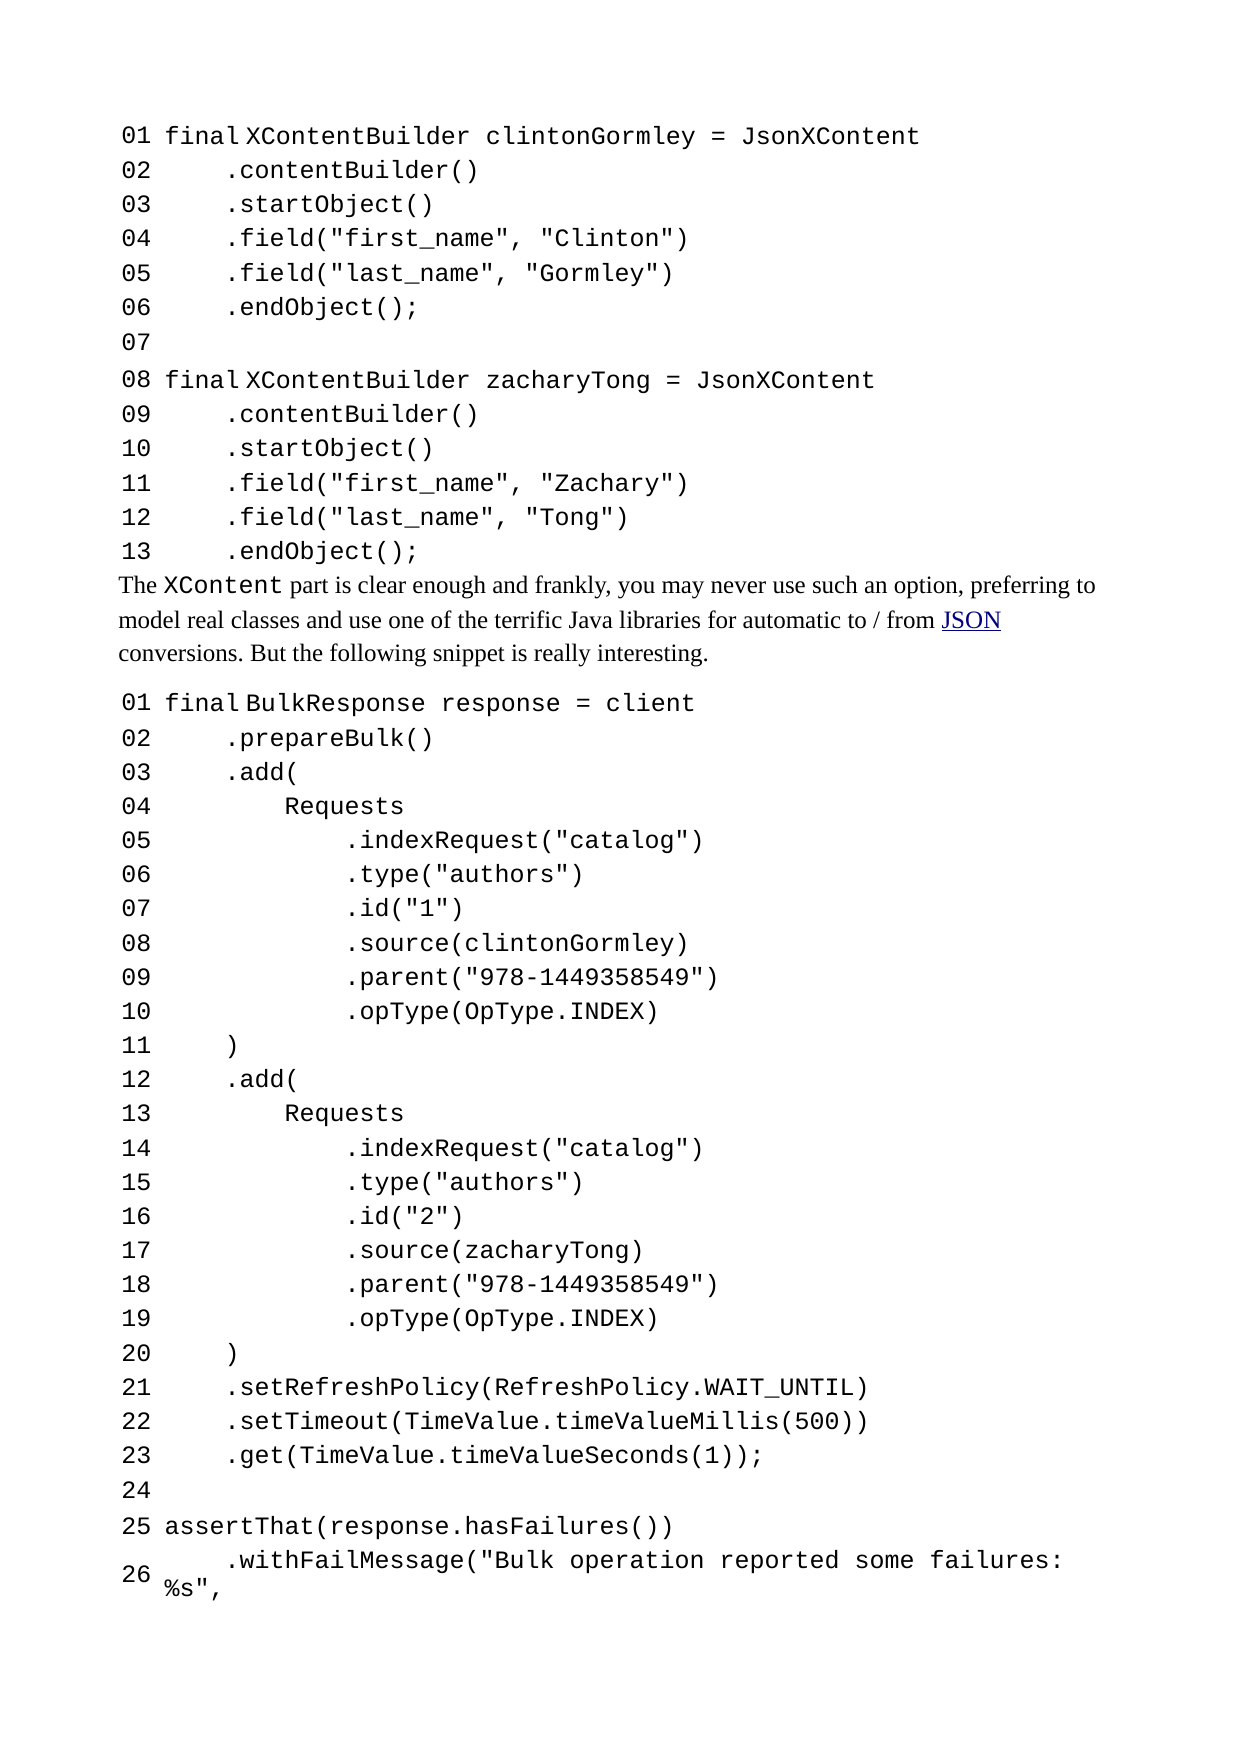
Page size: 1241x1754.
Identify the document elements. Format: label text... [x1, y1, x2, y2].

table_header 12 [118, 1064, 161, 1098]
table_header 15 [118, 1166, 161, 1201]
table_header Requests [161, 1098, 423, 1132]
table_header 21 [118, 1371, 161, 1406]
table_header .field("first_name", "Clinton") [161, 223, 710, 257]
table_header 09 [118, 399, 161, 433]
table_header .id("2") [161, 1201, 488, 1235]
table_header 03 [118, 756, 161, 791]
table_header .type("authors") [161, 859, 608, 893]
table_header 20 [118, 1337, 161, 1371]
table_header .indexRequest("catalog") [161, 1132, 728, 1166]
table_header 08 [118, 362, 161, 399]
table_header 02 [118, 722, 161, 756]
table_header 06 [118, 291, 161, 326]
table_header 23 [118, 1440, 161, 1474]
table_header .source(zacharyTong) [161, 1235, 668, 1269]
table_header 07 [118, 893, 161, 927]
table_header 07 [118, 326, 161, 362]
table_header .field("first_name", "Zachary") [161, 467, 710, 501]
table_header .prepareBulk() [161, 722, 451, 756]
table_header ) [161, 1030, 255, 1064]
table_header 03 [118, 189, 161, 223]
table_header 22 [118, 1406, 161, 1440]
table_header 25 [118, 1511, 161, 1545]
table_header 01 [118, 686, 161, 722]
table_header 06 [118, 859, 161, 893]
table_header 12 [118, 501, 161, 536]
table_header [161, 1474, 306, 1511]
table_header final XContentBuilder clintonGormley = JsonXContent [161, 118, 937, 155]
table_header 14 [118, 1132, 161, 1166]
table_header .parent("978-1449358549") [161, 961, 744, 996]
table_header .endObject(); [161, 291, 436, 326]
table_header .source(clintonGormley) [161, 927, 713, 961]
table_header .startObject() [161, 189, 451, 223]
table_header .get(TimeValue.timeValueSeconds(1)); [161, 1440, 784, 1474]
table_header .indexRequest("catalog") [161, 825, 728, 859]
table_header .contentBuilder() [161, 399, 496, 433]
table_header 04 [118, 223, 161, 257]
table_header .id("1") [161, 893, 488, 927]
table_header .opType(OpType.INDEX) [161, 1303, 683, 1337]
table_header .setTimeout(TimeValue.timeValueMillis(500)) [161, 1406, 889, 1440]
table_header final BulkResponse response = client [161, 686, 712, 722]
table_header .opType(OpType.INDEX) [161, 996, 683, 1030]
table_header 05 [118, 825, 161, 859]
table_header final XContentBuilder zacharyTong = JsonXContent [161, 362, 892, 399]
table_header 08 [118, 927, 161, 961]
table_header 19 [118, 1303, 161, 1337]
text The XContent part is clear enough and frankly, you may never use such an option, preferring to model real classes and use one of the terrific Java libraries for automatic to / from JSON conversions. But the following snippet is really interesting. [118, 570, 1122, 667]
table_header 11 [118, 1030, 161, 1064]
table_header [161, 326, 306, 362]
table_header ) [161, 1337, 255, 1371]
table_header .endObject(); [161, 536, 436, 570]
table_header .field("last_name", "Tong") [161, 501, 650, 536]
table_header 13 [118, 1098, 161, 1132]
table_header 04 [118, 791, 161, 825]
table_header 16 [118, 1201, 161, 1235]
table_header .field("last_name", "Gormley") [161, 257, 695, 291]
table_header 24 [118, 1474, 161, 1511]
table_header 10 [118, 433, 161, 467]
table_header 26 [118, 1545, 161, 1607]
table_header 02 [118, 155, 161, 189]
table_header .contentBuilder() [161, 155, 496, 189]
table_header .add( [161, 1064, 316, 1098]
table_header 13 [118, 536, 161, 570]
table_header Requests [161, 791, 423, 825]
table_header 17 [118, 1235, 161, 1269]
table_header .startObject() [161, 433, 451, 467]
table_header .type("authors") [161, 1166, 608, 1201]
table_header 01 [118, 118, 161, 155]
table_header assertThat(response.hasFailures()) [161, 1511, 689, 1545]
table_header 05 [118, 257, 161, 291]
table_header .setRefreshPolicy(RefreshPolicy.WAIT_UNTIL) [161, 1371, 889, 1406]
table_header .parent("978-1449358549") [161, 1269, 744, 1303]
table_header 10 [118, 996, 161, 1030]
table_header 09 [118, 961, 161, 996]
table_header 18 [118, 1269, 161, 1303]
table_header .add( [161, 756, 316, 791]
table_header .withFailMessage("Bulk operation reported some failures: %s", [161, 1545, 1122, 1607]
table_header 11 [118, 467, 161, 501]
